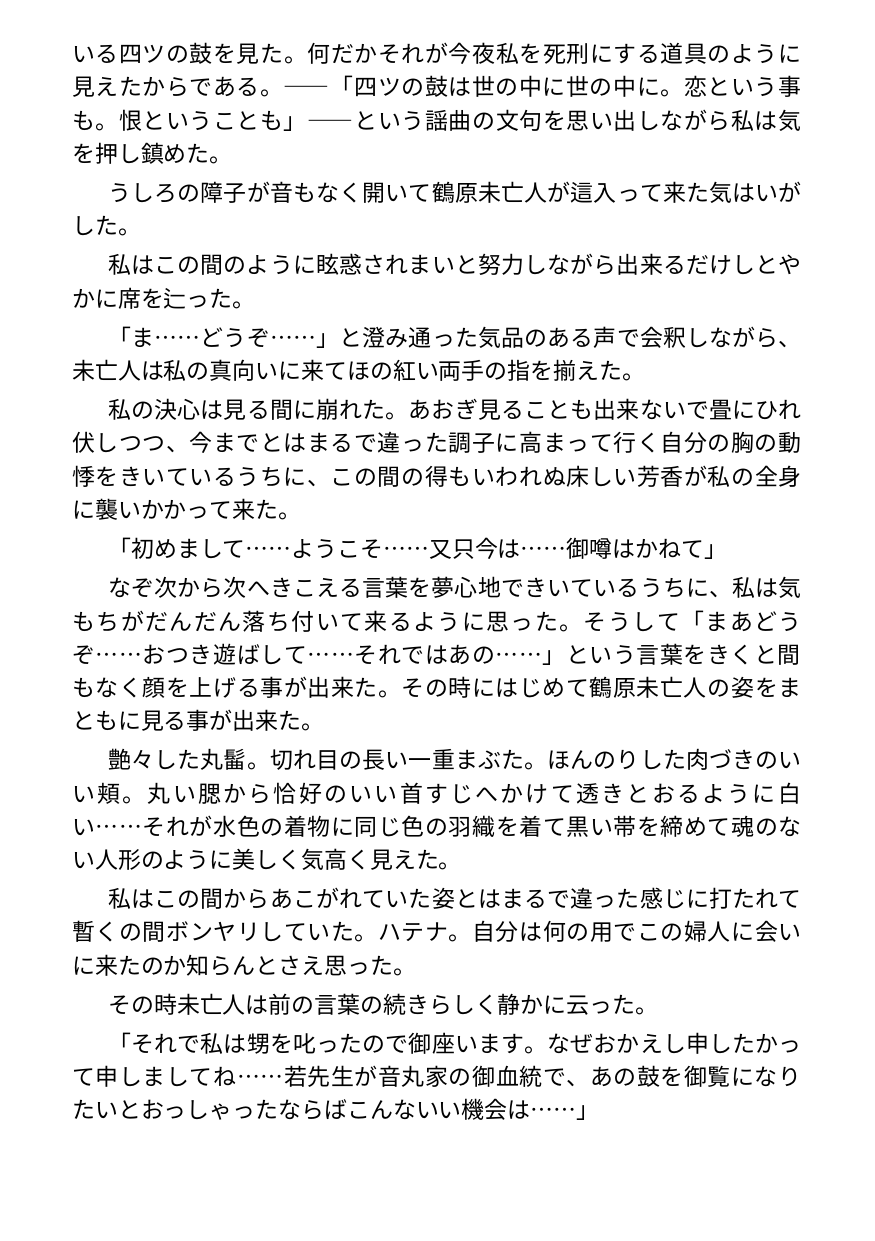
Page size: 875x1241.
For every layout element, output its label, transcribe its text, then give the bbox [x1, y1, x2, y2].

text うしろの障子が音もなく開いて鶴原未亡人が這入って来た気はいがした。 [72, 175, 802, 241]
text いる四ツの鼓を見た。何だかそれが今夜私を死刑にする道具のように見えたからである。――「四ツの鼓は世の中に世の中に。恋という事も。恨ということも」――という謡曲の文句を思い出しながら私は気を押し鎮めた。 [72, 36, 802, 169]
text なぞ次から次へきこえる言葉を夢心地できいているうちに、私は気もちがだんだん落ち付いて来るように思った。そうして「まあどうぞ……おつき遊ばして……それではあの……」という言葉をきくと間もなく顔を上げる事が出来た。その時にはじめて鶴原未亡人の姿をまともに見る事が出来た。 [72, 570, 802, 736]
text 「初めまして……ようこそ……又只今は……御噂はかねて」 [72, 531, 802, 564]
text 私はこの間からあこがれていた姿とはまるで違った感じに打たれて暫くの間ボンヤリしていた。ハテナ。自分は何の用でこの婦人に会いに来たのか知らんとさえ思った。 [72, 881, 802, 981]
text 「それで私は甥を叱ったので御座います。なぜおかえし申したかって申しましてね……若先生が音丸家の御血統で、あの鼓を御覧になりたいとおっしゃったならばこんないい機会は……」 [72, 1026, 802, 1126]
text 私の決心は見る間に崩れた。あおぎ見ることも出来ないで畳にひれ伏しつつ、今までとはまるで違った調子に高まって行く自分の胸の動悸をきいているうちに、この間の得もいわれぬ床しい芳香が私の全身に襲いかかって来た。 [72, 392, 802, 525]
text その時未亡人は前の言葉の続きらしく静かに云った。 [72, 987, 802, 1020]
text 艶々した丸髷。切れ目の長い一重まぶた。ほんのりした肉づきのいい頬。丸い腮から恰好のいい首すじへかけて透きとおるように白い……それが水色の着物に同じ色の羽織を着て黒い帯を締めて魂のない人形のように美しく気高く見えた。 [72, 742, 802, 875]
text 私はこの間のように眩惑されまいと努力しながら出来るだけしとやかに席を辷った。 [72, 247, 802, 314]
text 「ま……どうぞ……」と澄み通った気品のある声で会釈しながら、未亡人は私の真向いに来てほの紅い両手の指を揃えた。 [72, 320, 802, 386]
